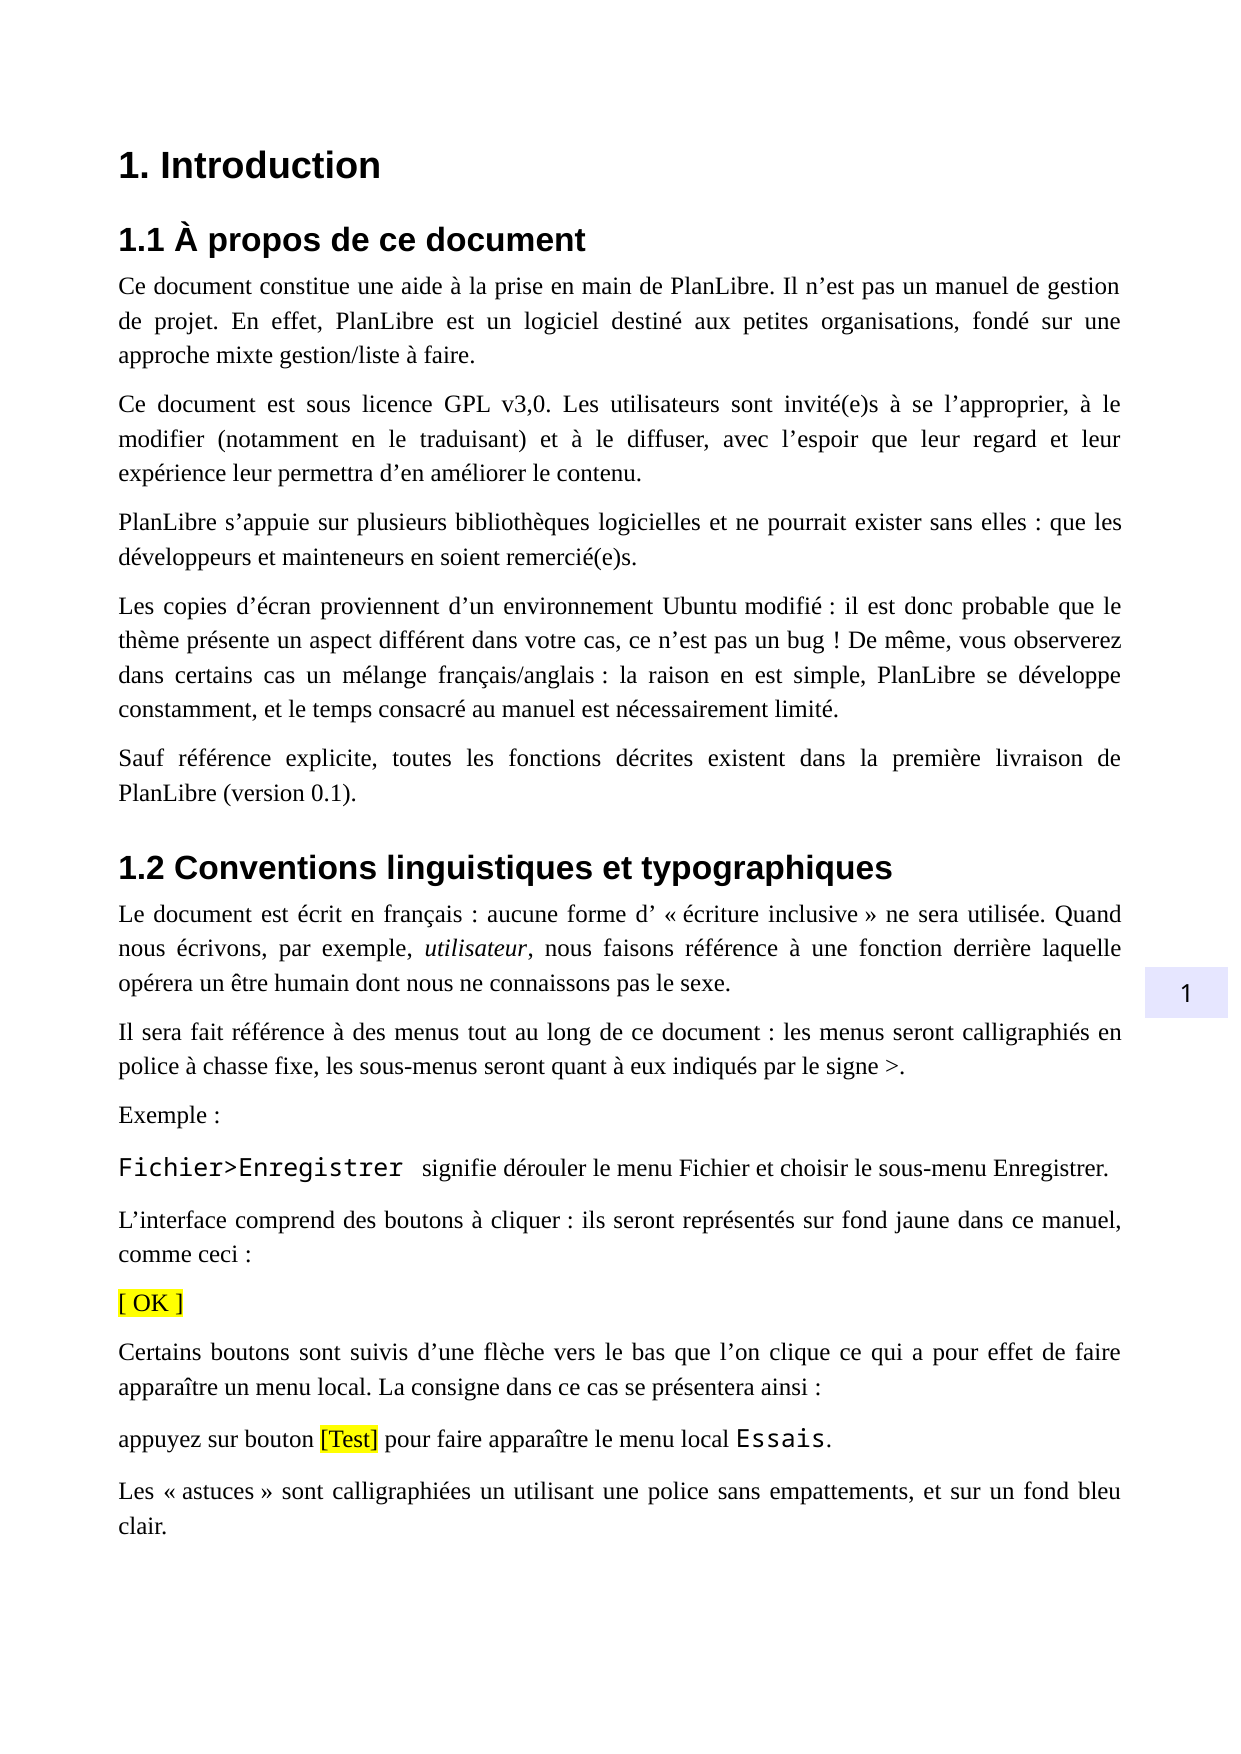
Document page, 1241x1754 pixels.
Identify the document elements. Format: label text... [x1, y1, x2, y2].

subtitle 1.1 À propos de ce document [118, 220, 1122, 259]
text L’interface comprend des boutons à cliquer : ils seront représentés sur fond jaune dans ce manuel, comme ceci : [118, 1205, 1122, 1268]
text Il sera fait référence à des menus tout au long de ce document : les menus seront calligraphiés en police à chasse fixe, les sous-menus seront quant à eux indiqués par le signe >. [118, 1017, 1122, 1080]
text Fichier>Enregistrer signifie dérouler le menu Fichier et choisir le sous-menu Enregistrer. [118, 1149, 1122, 1183]
text Exemple : [118, 1100, 1122, 1129]
text Ce document constitue une aide à la prise en main de PlanLibre. Il n’est pas un manuel de gestion de projet. En effet, PlanLibre est un logiciel destiné aux petites organisations, fondé sur une approche mixte gestion/liste à faire. [118, 271, 1122, 369]
text Ce document est sous licence GPL v3,0. Les utilisateurs sont invité(e)s à se l’approprier, à le modifier (notamment en le traduisant) et à le diffuser, avec l’espoir que leur regard et leur expérience leur permettra d’en améliorer le contenu. [118, 389, 1122, 487]
text Certains boutons sont suivis d’une flèche vers le bas que l’on clique ce qui a pour effet de faire apparaître un menu local. La consigne dans ce cas se présentera ainsi : [118, 1337, 1122, 1401]
text Les « astuces » sont calligraphiées un utilisant une police sans empattements, et sur un fond bleu clair. [118, 1476, 1122, 1540]
subtitle 1.2 Conventions linguistiques et typographiques [118, 848, 1122, 886]
text PlanLibre s’appuie sur plusieurs bibliothèques logicielles et ne pourrait exister sans elles : que les développeurs et mainteneurs en soient remercié(e)s. [118, 507, 1122, 571]
text [ OK ] [118, 1288, 1122, 1317]
text Le document est écrit en français : aucune forme d’ « écriture inclusive » ne sera utilisée. Quand nous écrivons, par exemple, utilisateur, nous faisons référence à une fonction derrière laquelle opérera un être humain dont nous ne connaissons pas le sexe. [118, 899, 1122, 997]
text Sauf référence explicite, toutes les fonctions décrites existent dans la première livraison de PlanLibre (version 0.1). [118, 743, 1122, 807]
subtitle 1. Introduction [118, 143, 1122, 187]
text appuyez sur bouton [Test] pour faire apparaître le menu local Essais. [118, 1421, 1122, 1455]
text Les copies d’écran proviennent d’un environnement Ubuntu modifié : il est donc probable que le thème présente un aspect différent dans votre cas, ce n’est pas un bug ! De même, vous observerez dans certains cas un mélange français/anglais : la raison en est simple, PlanLibre se développe constamment, et le temps consacré au manuel est nécessairement limité. [118, 591, 1122, 723]
